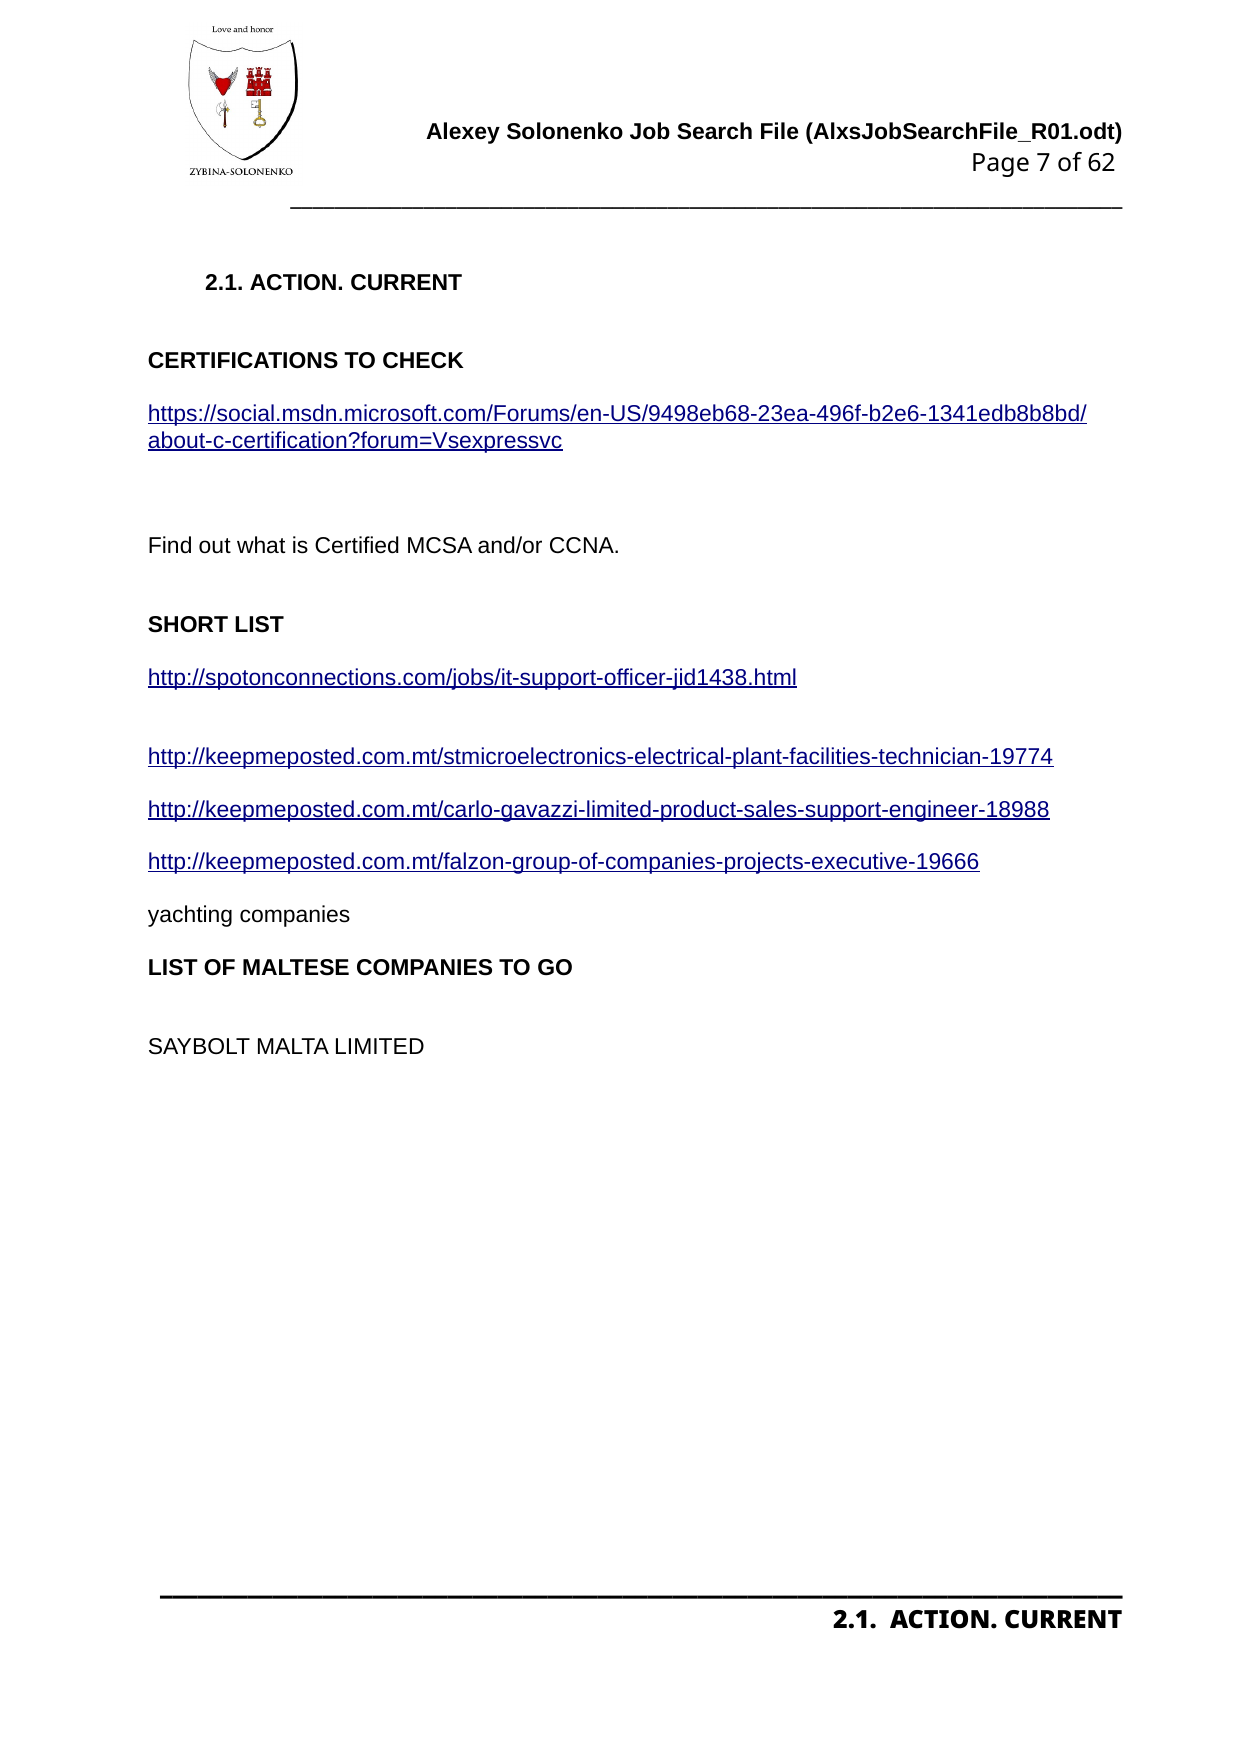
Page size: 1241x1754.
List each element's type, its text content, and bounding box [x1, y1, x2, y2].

subtitle ACTION. CURRENT [148, 268, 1122, 295]
text SHORT LIST [148, 611, 1122, 637]
text http://spotonconnections.com/jobs/it-support-officer-jid1438.html [148, 664, 1122, 690]
text Find out what is Certified MCSA and/or CCNA. [148, 532, 1122, 558]
text http://keepmeposted.com.mt/carlo-gavazzi-limited-product-sales-support-engineer-18988 [148, 796, 1122, 822]
text SAYBOLT MALTA LIMITED [148, 1033, 1122, 1059]
text http://keepmeposted.com.mt/stmicroelectronics-electrical-plant-facilities-technician-19774 [148, 743, 1122, 769]
text CERTIFICATIONS TO CHECK [148, 347, 1122, 374]
picture [185, 22, 303, 186]
text https://social.msdn.microsoft.com/Forums/en-US/9498eb68-23ea-496f-b2e6-1341edb8b8bd/about-c-certification?forum=Vsexpressvc [148, 400, 1122, 453]
text http://keepmeposted.com.mt/falzon-group-of-companies-projects-executive-19666 [148, 848, 1122, 874]
text yachting companies [148, 901, 1122, 927]
text LIST OF MALTESE COMPANIES TO GO [148, 954, 1122, 980]
